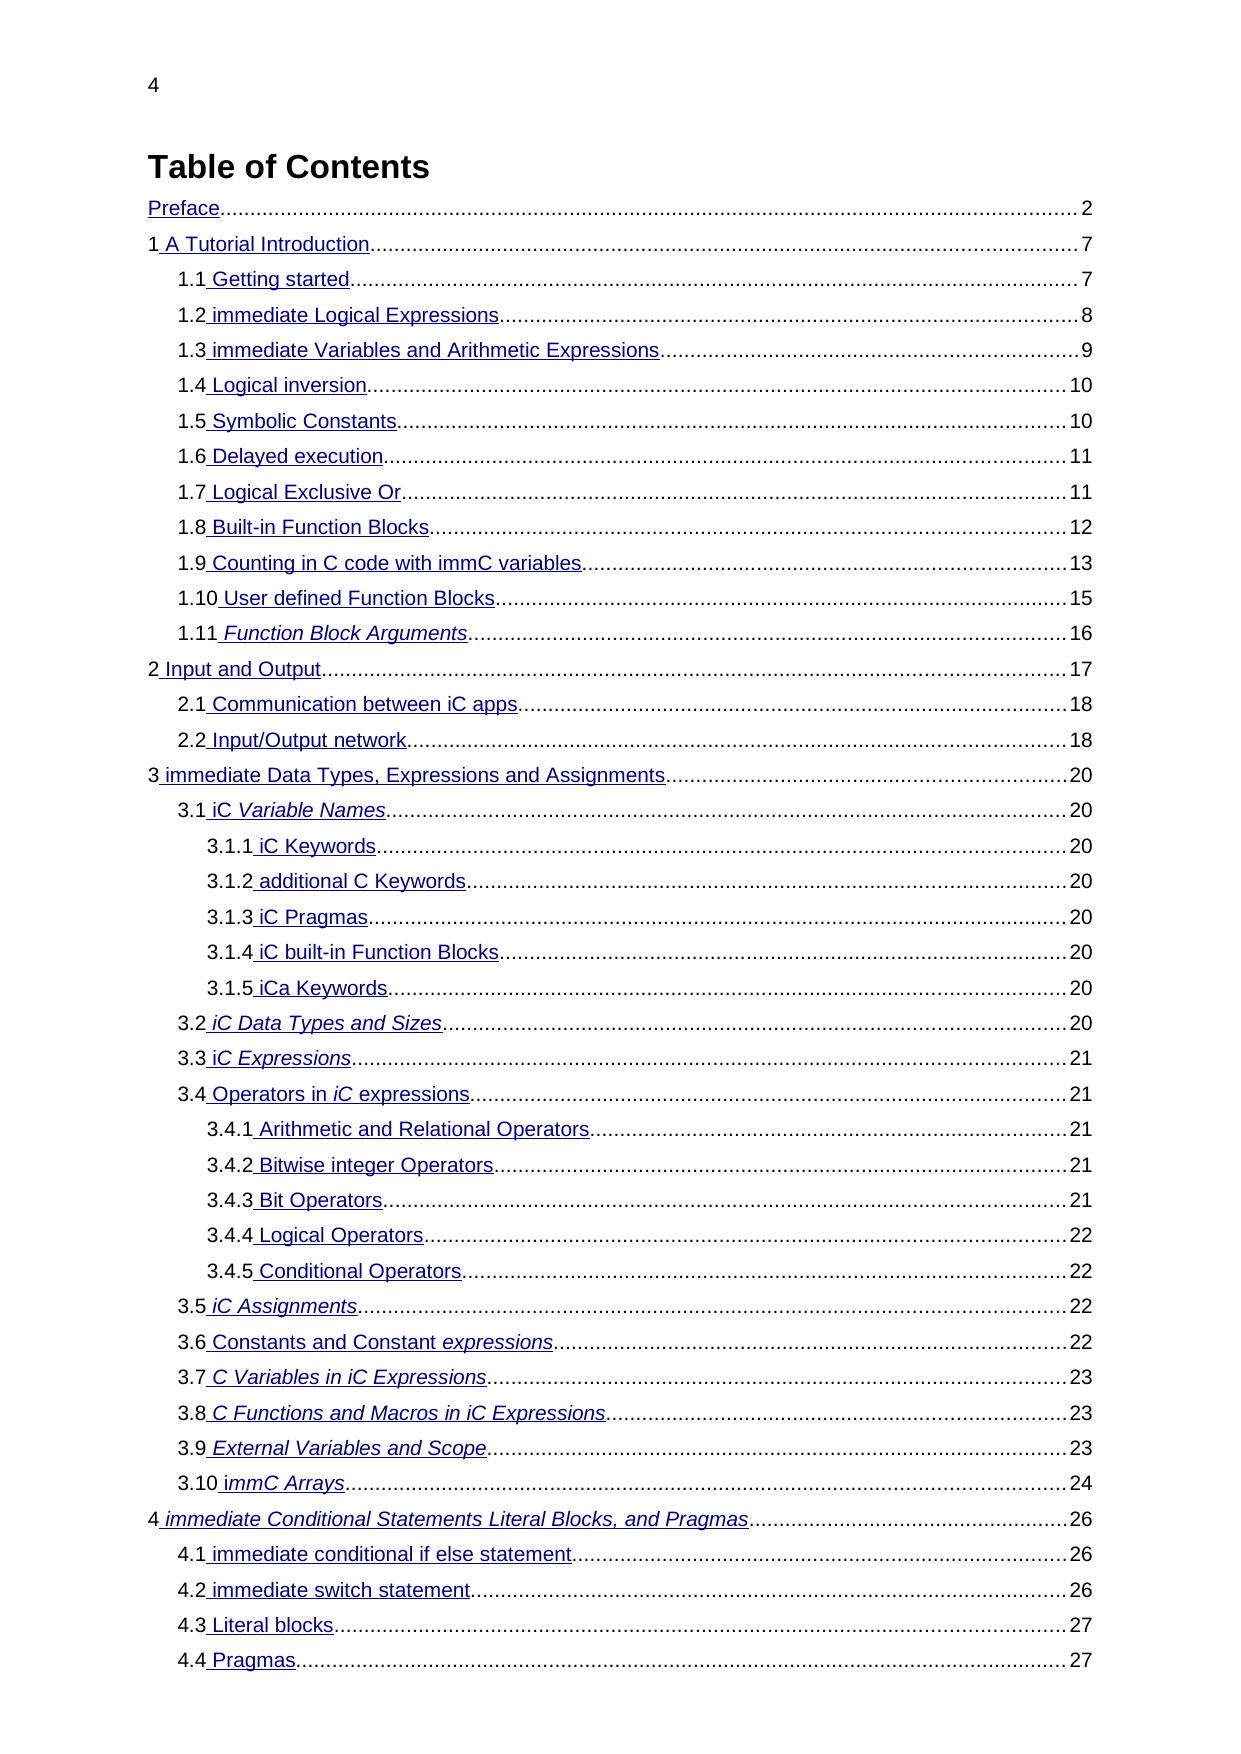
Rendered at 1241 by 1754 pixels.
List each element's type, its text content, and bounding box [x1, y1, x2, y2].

text 1.9 Counting in C code with immC variables 13 [177, 551, 1092, 575]
text 1.2 immediate Logical Expressions 8 [177, 303, 1092, 327]
text 3.1 iC Variable Names 20 [177, 799, 1092, 823]
text 3.7 C Variables in iC Expressions 23 [177, 1366, 1092, 1389]
text 3.1.1 iC Keywords 20 [207, 834, 1092, 858]
text Preface 2 [148, 197, 1092, 221]
text 1.11 Function Block Arguments 16 [177, 622, 1092, 646]
text 3.1.4 iC built-in Function Blocks 20 [207, 941, 1092, 964]
text 1.8 Built-in Function Blocks 12 [177, 516, 1092, 539]
text 1.4 Logical inversion 10 [177, 374, 1092, 398]
text 3.1.5 iCa Keywords 20 [207, 976, 1092, 1000]
text 3.4.3 Bit Operators 21 [207, 1189, 1092, 1212]
text 3.10 immC Arrays 24 [177, 1472, 1092, 1496]
text 3.6 Constants and Constant expressions 22 [177, 1330, 1092, 1354]
text 3.1.3 iC Pragmas 20 [207, 905, 1092, 929]
text 3.4 Operators in iC expressions 21 [177, 1082, 1092, 1106]
text 3.5 iC Assignments 22 [177, 1295, 1092, 1318]
text 3.4.5 Conditional Operators 22 [207, 1259, 1092, 1283]
text 3.9 External Variables and Scope 23 [177, 1437, 1092, 1460]
text 4 immediate Conditional Statements Literal Blocks, and Pragmas 26 [148, 1507, 1092, 1531]
text 3.2 iC Data Types and Sizes 20 [177, 1012, 1092, 1035]
text 3.4.2 Bitwise integer Operators 21 [207, 1153, 1092, 1177]
text 3.8 C Functions and Macros in iC Expressions 23 [177, 1401, 1092, 1425]
text 4.4 Pragmas 27 [177, 1649, 1092, 1673]
text 4.2 immediate switch statement 26 [177, 1578, 1092, 1602]
subtitle Table of Contents [148, 148, 1092, 185]
text 3 immediate Data Types, Expressions and Assignments 20 [148, 764, 1092, 787]
text 1.10 User defined Function Blocks 15 [177, 587, 1092, 610]
text 1.7 Logical Exclusive Or 11 [177, 480, 1092, 504]
text 3.4.4 Logical Operators 22 [207, 1224, 1092, 1248]
text 1.3 immediate Variables and Arithmetic Expressions 9 [177, 339, 1092, 362]
text 3.3 iC Expressions 21 [177, 1047, 1092, 1071]
text 3.4.1 Arithmetic and Relational Operators 21 [207, 1118, 1092, 1141]
text 1.6 Delayed execution 11 [177, 445, 1092, 468]
text 2.1 Communication between iC apps 18 [177, 693, 1092, 716]
text 2.2 Input/Output network 18 [177, 728, 1092, 752]
text 3.1.2 additional C Keywords 20 [207, 870, 1092, 893]
text 1.5 Symbolic Constants 10 [177, 409, 1092, 433]
text 1.1 Getting started 7 [177, 268, 1092, 291]
text 1 A Tutorial Introduction 7 [148, 232, 1092, 256]
text 4.3 Literal blocks 27 [177, 1614, 1092, 1637]
text 2 Input and Output 17 [148, 657, 1092, 681]
text 4.1 immediate conditional if else statement 26 [177, 1543, 1092, 1566]
